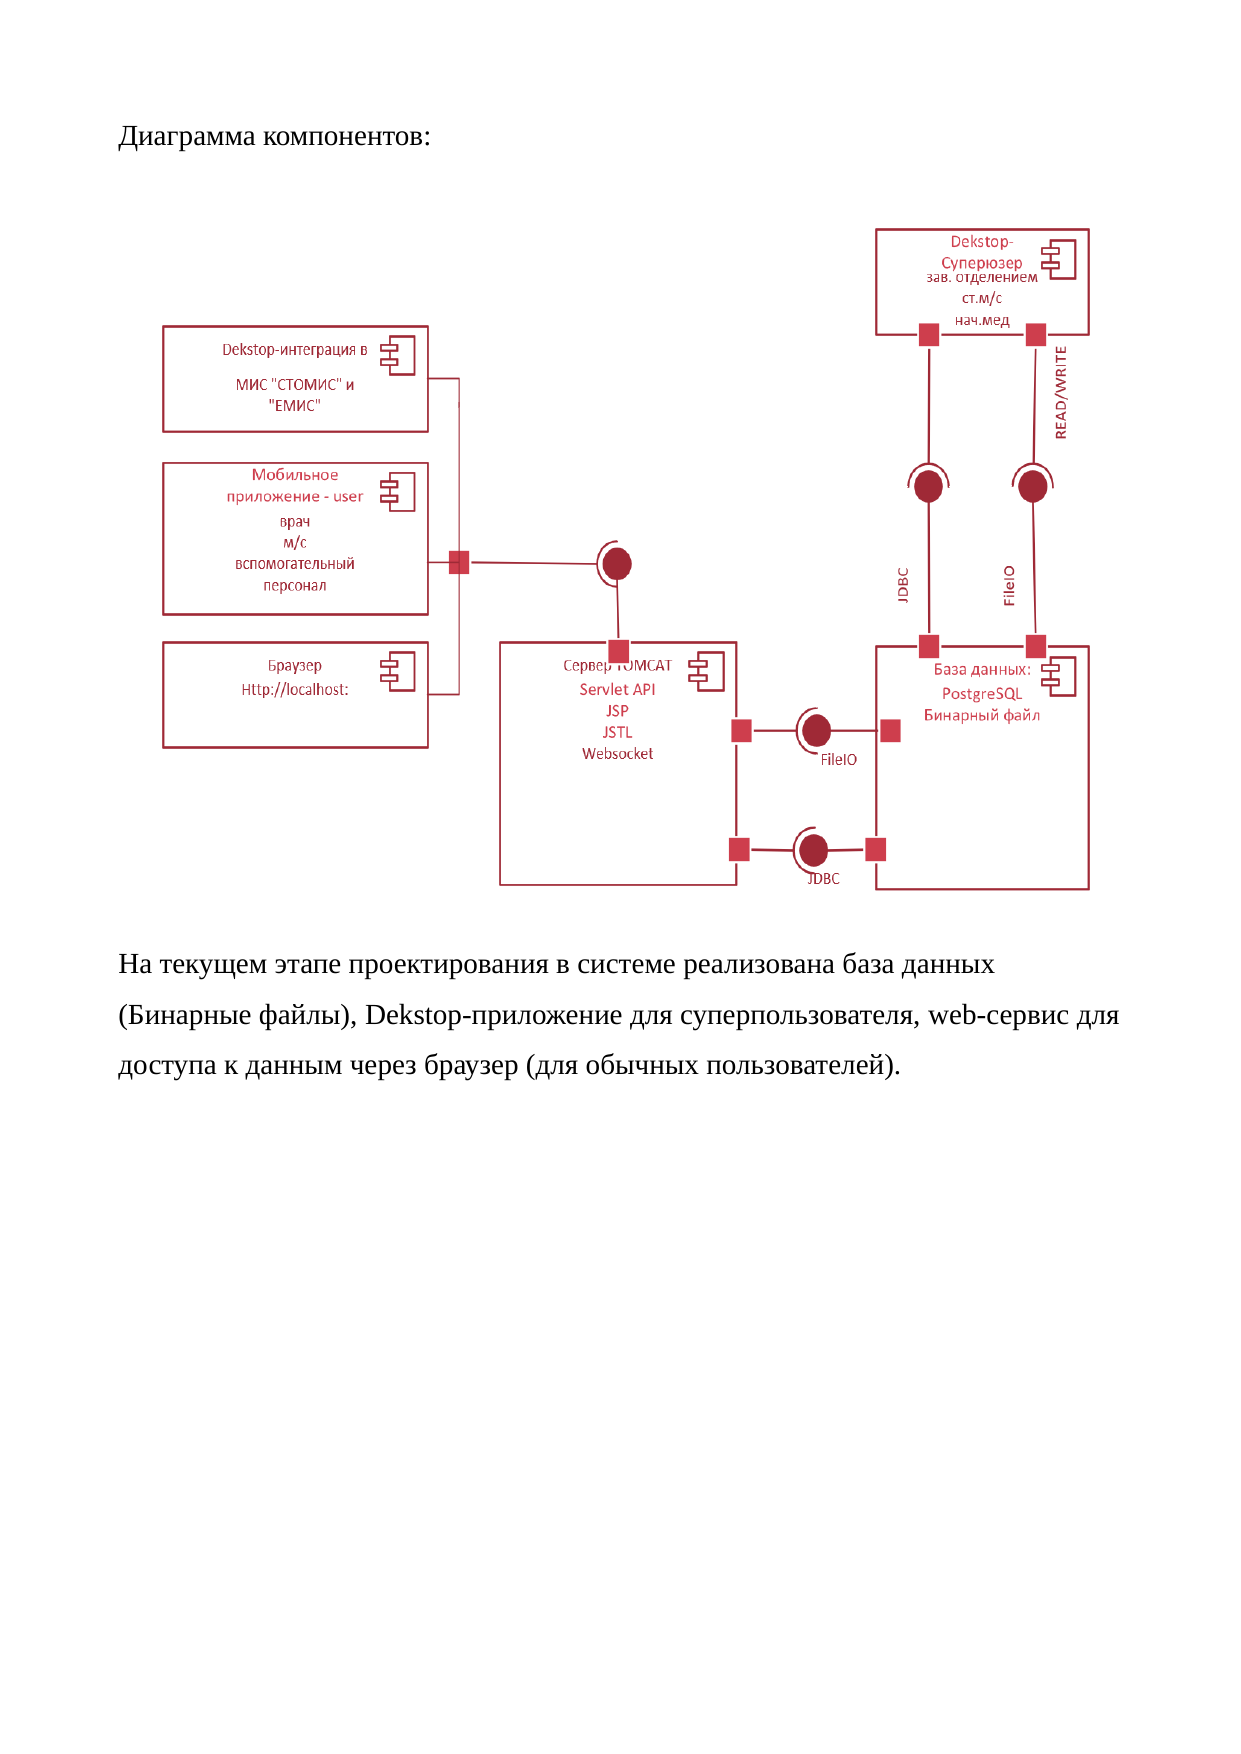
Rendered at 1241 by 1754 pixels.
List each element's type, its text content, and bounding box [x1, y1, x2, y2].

text Диаграмма компонентов: [118, 118, 1122, 152]
picture [118, 168, 1123, 933]
text На текущем этапе проектирования в системе реализована база данных (Бинарные файлы), Dekstop-приложение для суперпользователя, web-сервис для доступа к данным через браузер (для обычных пользователей). [118, 947, 1122, 1081]
